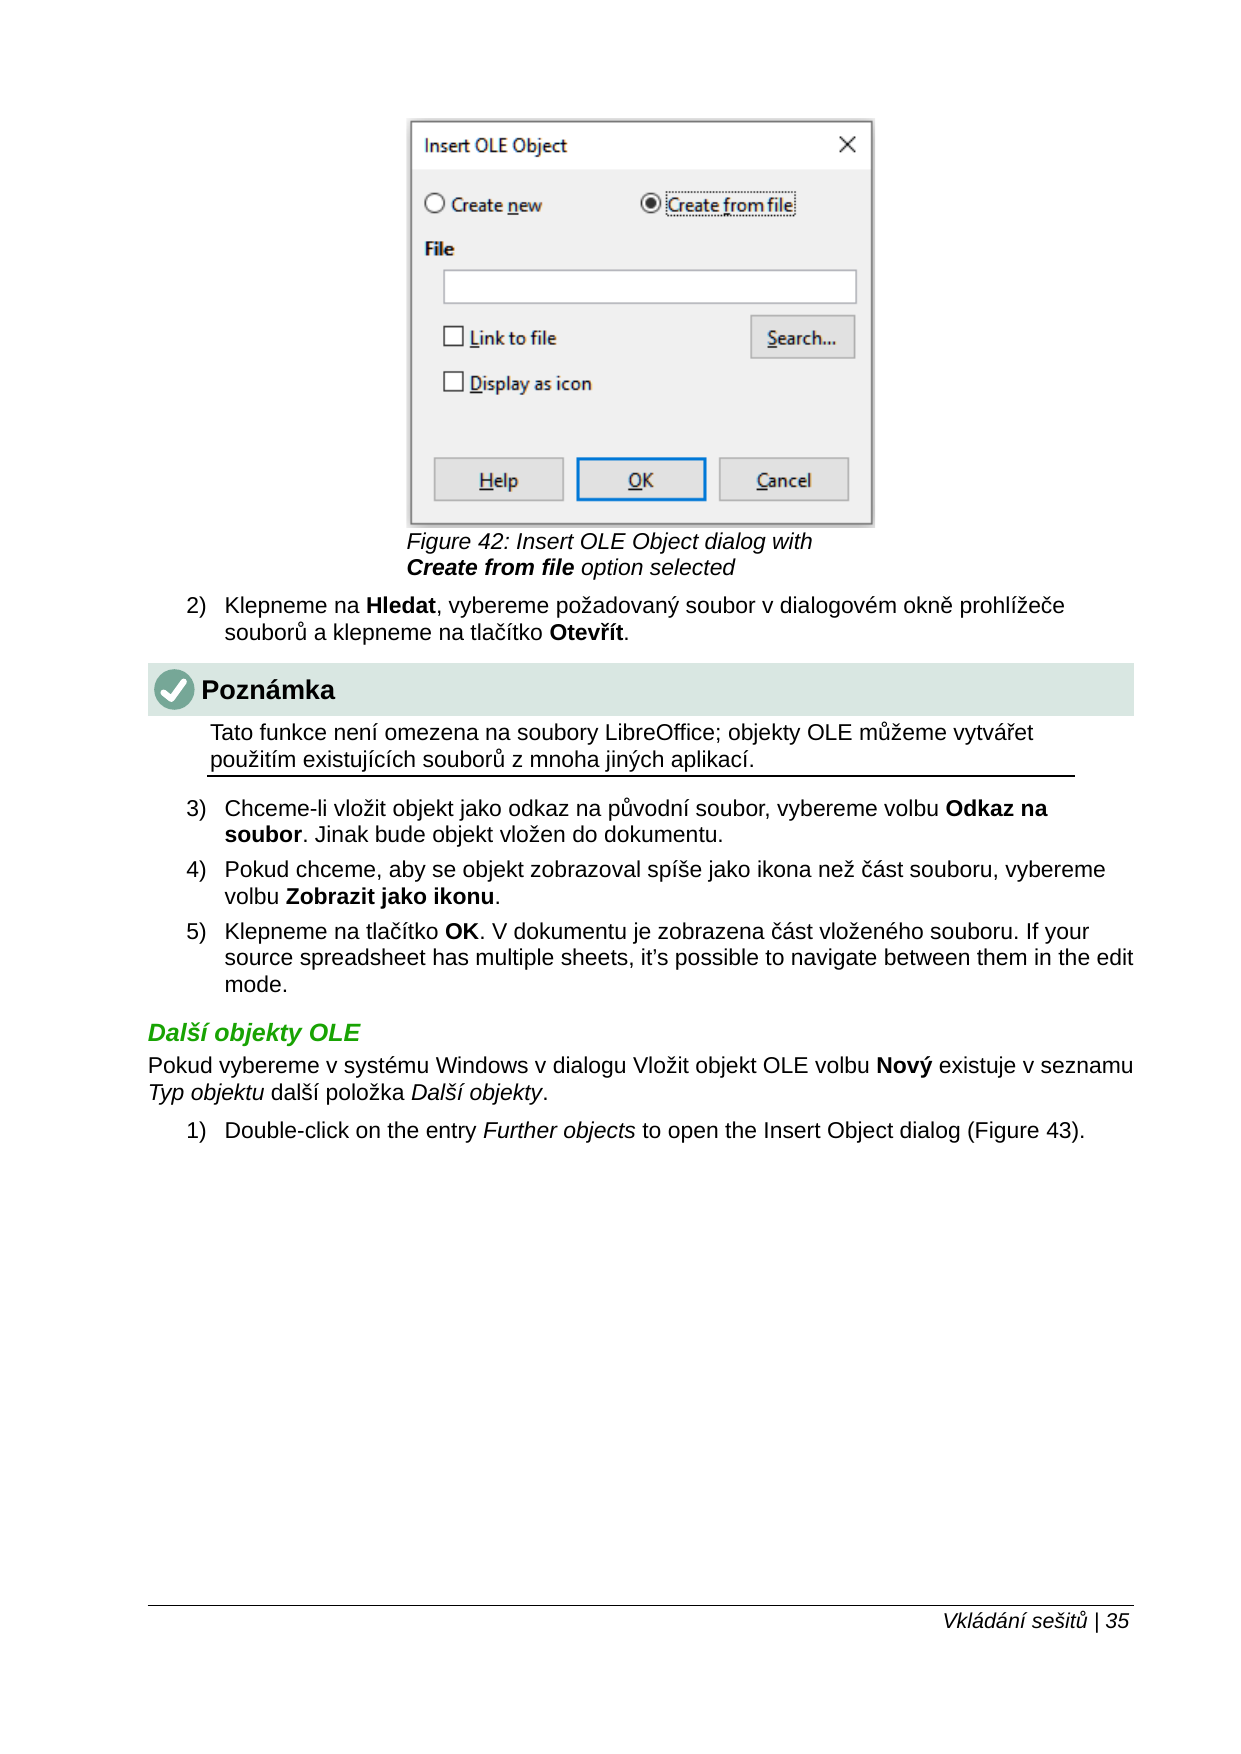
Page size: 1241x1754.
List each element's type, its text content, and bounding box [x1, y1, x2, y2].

picture [406, 118, 876, 528]
list Double-click on the entry Further objects to open the Insert Object dialog (Figure 43). [207, 1117, 1134, 1144]
list Pokud chceme, aby se objekt zobrazoval spíše jako ikona než část souboru, vybereme volbu Zobrazit jako ikonu. [207, 856, 1134, 909]
text Tato funkce není omezena na soubory LibreOffice; objekty OLE můžeme vytvářet použitím existujících souborů z mnoha jiných aplikací. [207, 716, 1075, 775]
list Klepneme na Hledat, vybereme požadovaný soubor v dialogovém okně prohlížeče souborů a klepneme na tlačítko Otevřít. [207, 592, 1134, 645]
subtitle Poznámka [148, 663, 1134, 716]
text Figure 42: Insert OLE Object dialog with Create from file option selected [406, 528, 875, 580]
list Klepneme na tlačítko OK. V dokumentu je zobrazena část vloženého souboru. If your source spreadsheet has multiple sheets, it’s possible to navigate between them in the edit mode. [207, 918, 1134, 997]
list Chceme-li vložit objekt jako odkaz na původní soubor, vybereme volbu Odkaz na soubor. Jinak bude objekt vložen do dokumentu. [207, 795, 1134, 847]
subtitle Další objekty OLE [148, 1017, 1134, 1046]
list Pokud vybereme v systému Windows v dialogu Vložit objekt OLE volbu Nový existuje v seznamu Typ objektu další položka Další objekty. [148, 1052, 1134, 1105]
